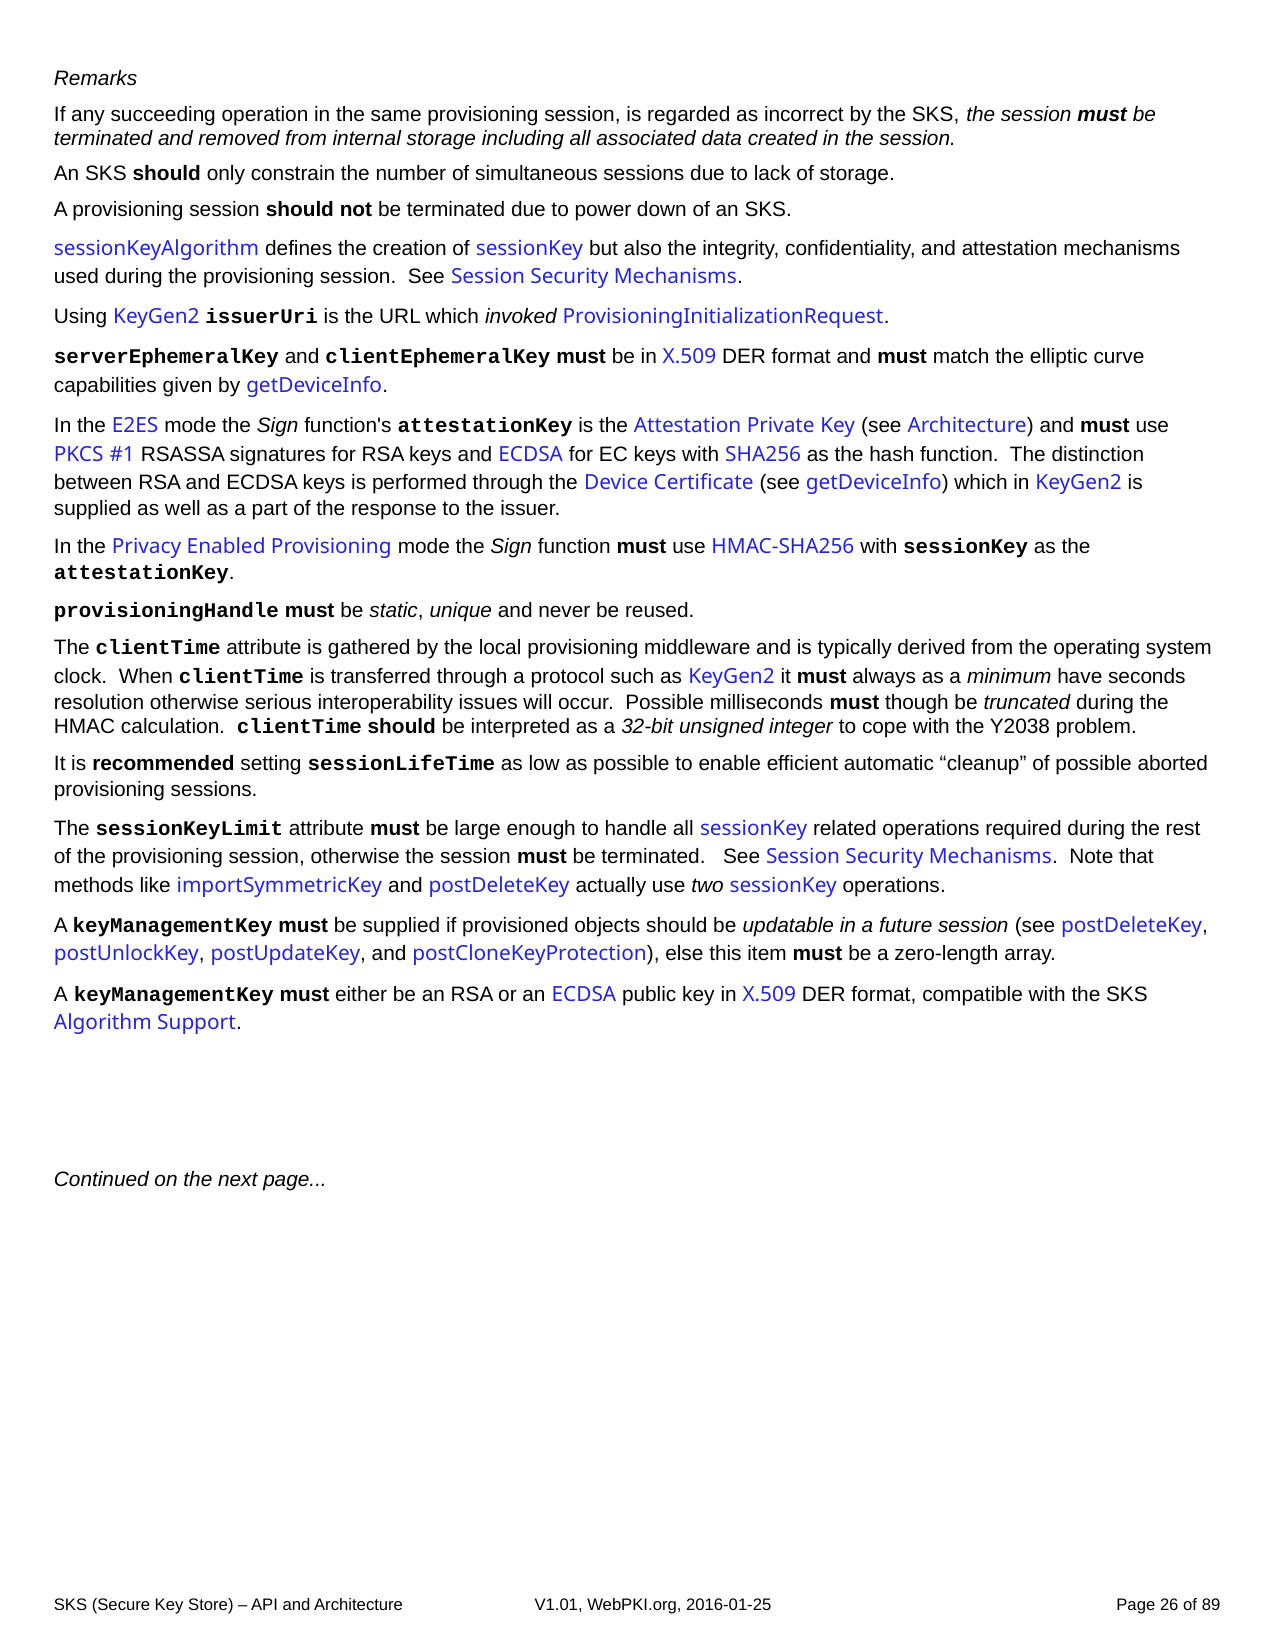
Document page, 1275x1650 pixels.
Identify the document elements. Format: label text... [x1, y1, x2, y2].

text Using KeyGen2 issuerUri is the URL which invoked ProvisioningInitializationRequest. [54, 301, 1221, 330]
text An SKS should only constrain the number of simultaneous sessions due to lack of storage. [54, 161, 1221, 185]
text A keyManagementKey must either be an RSA or an ECDSA public key in X.509 DER format, compatible with the SKS Algorithm Support. [54, 979, 1221, 1036]
text provisioningHandle must be static, unique and never be reused. [54, 598, 1221, 623]
text A provisioning session should not be terminated due to power down of an SKS. [54, 197, 1221, 221]
text Continued on the next page... [54, 1167, 1221, 1191]
text If any succeeding operation in the same provisioning session, is regarded as incorrect by the SKS, the session must be terminated and removed from internal storage including all associated data created in the session. [54, 101, 1221, 149]
text Remarks [54, 66, 1221, 90]
text sessionKeyAlgorithm defines the creation of sessionKey but also the integrity, confidentiality, and attestation mechanisms used during the provisioning session. See Session Security Mechanisms. [54, 233, 1221, 289]
text A keyManagementKey must be supplied if provisioned objects should be updatable in a future session (see postDeleteKey, postUnlockKey, postUpdateKey, and postCloneKeyProtection), else this item must be a zero-length array. [54, 910, 1221, 967]
text serverEphemeralKey and clientEphemeralKey must be in X.509 DER format and must match the elliptic curve capabilities given by getDeviceInfo. [54, 342, 1221, 398]
text In the Privacy Enabled Provisioning mode the Sign function must use HMAC-SHA256 with sessionKey as the attestationKey. [54, 531, 1221, 586]
text It is recommended setting sessionLifeTime as low as possible to enable efficient automatic “cleanup” of possible aborted provisioning sessions. [54, 751, 1221, 801]
text The sessionKeyLimit attribute must be large enough to handle all sessionKey related operations required during the rest of the provisioning session, otherwise the session must be terminated. See Session Security Mechanisms. Note that methods like importSymmetricKey and postDeleteKey actually use two sessionKey operations. [54, 813, 1221, 898]
text In the E2ES mode the Sign function's attestationKey is the Attestation Private Key (see Architecture) and must use PKCS #1 RSASSA signatures for RSA keys and ECDSA for EC keys with SHA256 as the hash function. The distinction between RSA and ECDSA keys is performed through the Device Certificate (see getDeviceInfo) which in KeyGen2 is supplied as well as a part of the response to the issuer. [54, 410, 1221, 520]
text The clientTime attribute is gathered by the local provisioning middleware and is typically derived from the operating system clock. When clientTime is transferred through a protocol such as KeyGen2 it must always as a minimum have seconds resolution otherwise serious interoperability issues will occur. Possible milliseconds must though be truncated during the HMAC calculation. clientTime should be interpreted as a 32-bit unsigned integer to cope with the Y2038 problem. [54, 635, 1221, 739]
